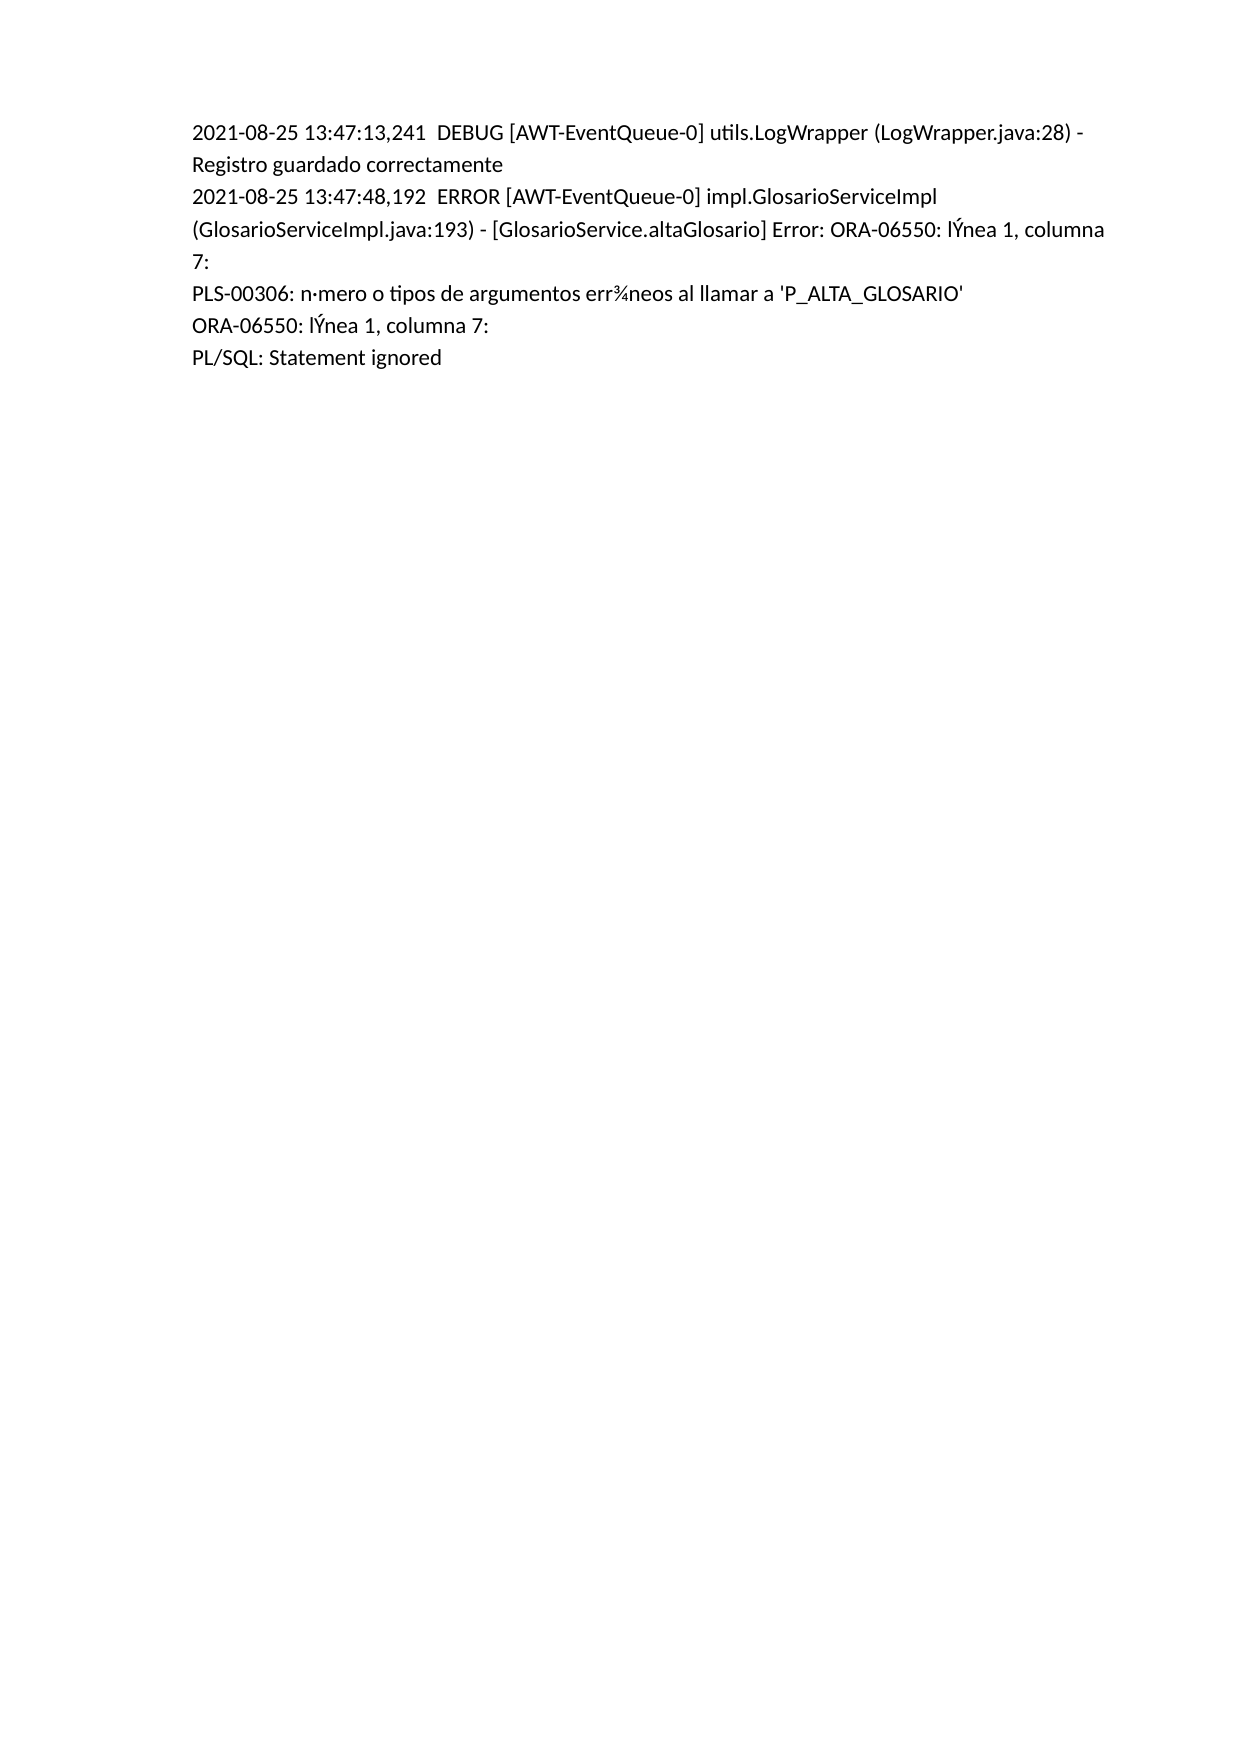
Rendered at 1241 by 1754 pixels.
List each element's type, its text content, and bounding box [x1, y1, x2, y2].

text PL/SQL: Statement ignored [192, 343, 1122, 371]
text 2021-08-25 13:47:13,241 DEBUG [AWT-EventQueue-0] utils.LogWrapper (LogWrapper.java:28) - Registro guardado correctamente [192, 118, 1122, 178]
text PLS-00306: n·mero o tipos de argumentos err¾neos al llamar a 'P_ALTA_GLOSARIO' [192, 279, 1122, 307]
text 2021-08-25 13:47:48,192 ERROR [AWT-EventQueue-0] impl.GlosarioServiceImpl (GlosarioServiceImpl.java:193) - [GlosarioService.altaGlosario] Error: ORA-06550: lÝnea 1, columna 7: [192, 182, 1122, 275]
text ORA-06550: lÝnea 1, columna 7: [192, 311, 1122, 339]
